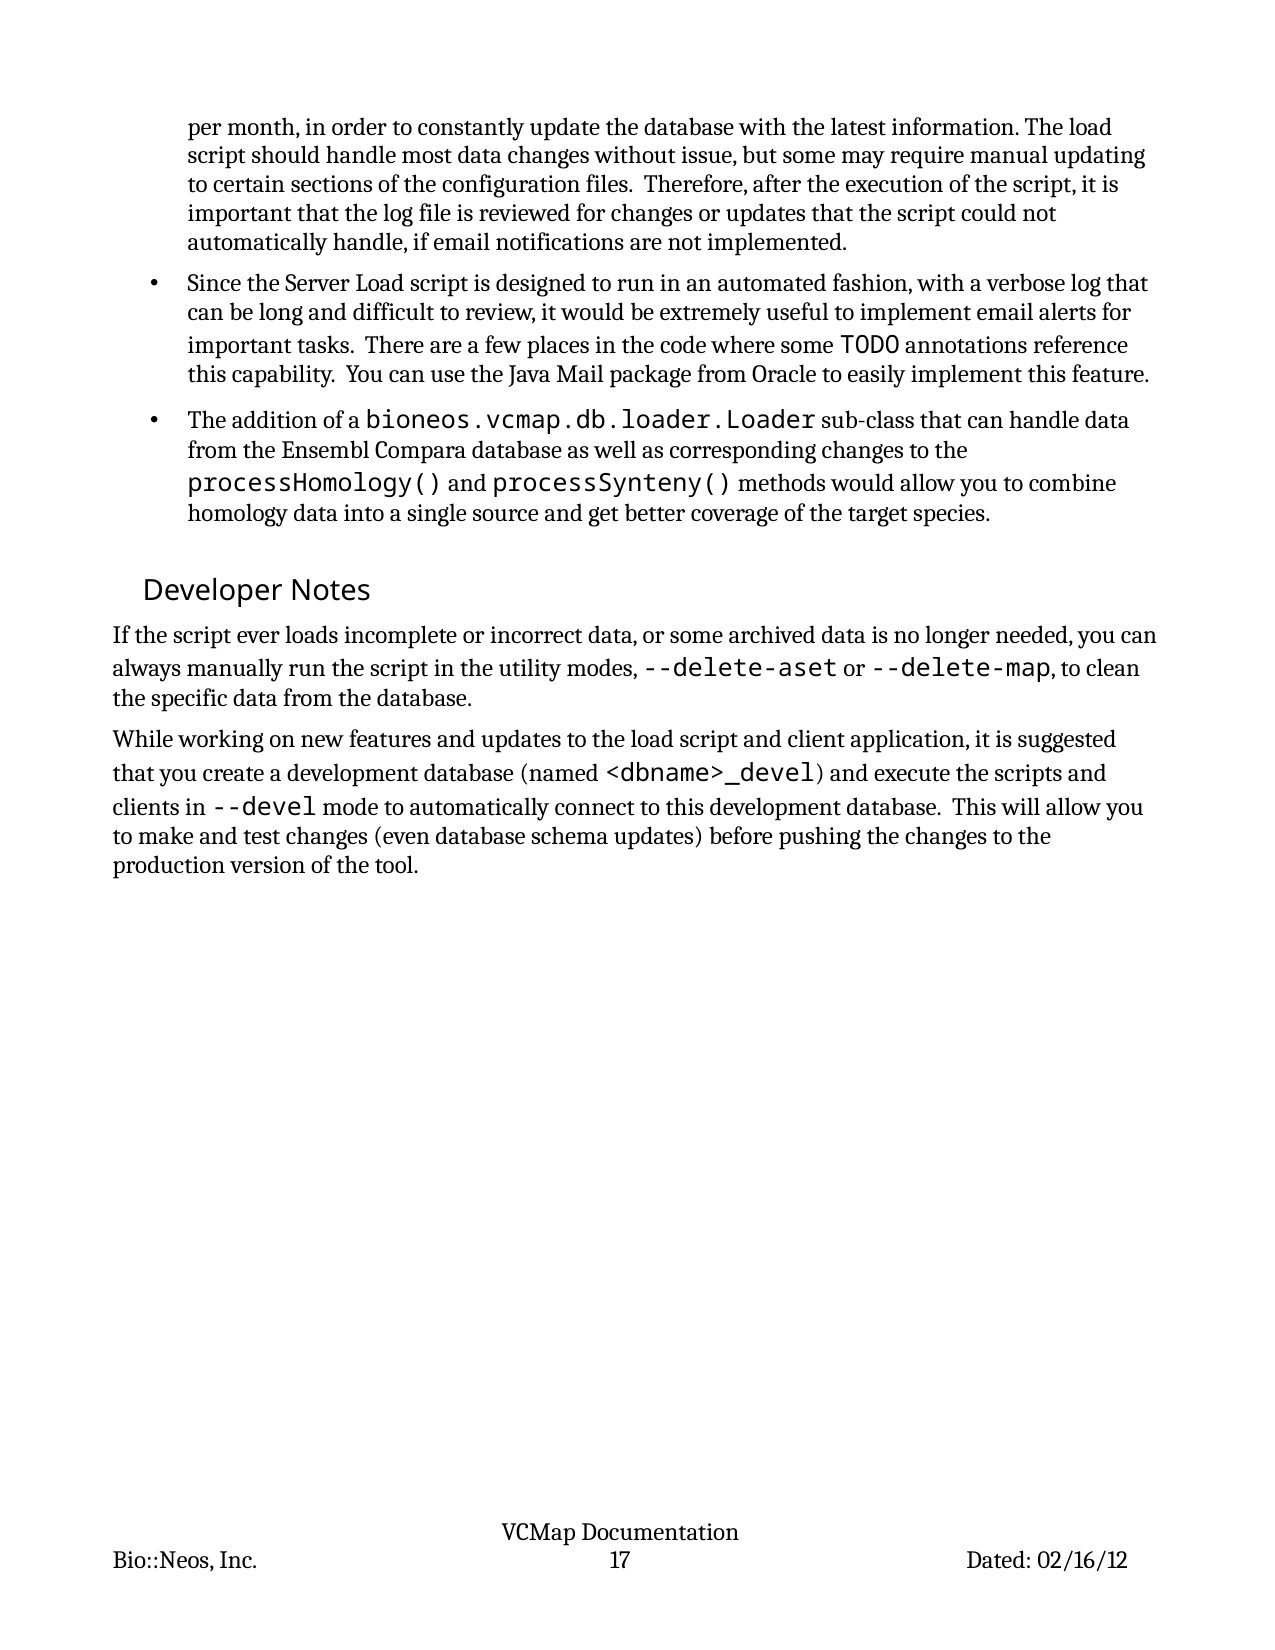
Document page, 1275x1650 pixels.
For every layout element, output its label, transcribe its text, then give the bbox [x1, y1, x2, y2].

list The addition of a bioneos.vcmap.db.loader.Loader sub-class that can handle data from the Ensembl Compara database as well as corresponding changes to the processHomology() and processSynteny() methods would allow you to combine homology data into a single source and get better coverage of the target species. [150, 402, 1162, 527]
list per month, in order to constantly update the database with the latest information. The load script should handle most data changes without issue, but some may require manual updating to certain sections of the configuration files. Therefore, after the execution of the script, it is important that the log file is reviewed for changes or updates that the script could not automatically handle, if email notifications are not implemented. [150, 112, 1162, 256]
list Since the Server Load script is designed to run in an automated fashion, with a verbose log that can be long and difficult to review, it would be extremely useful to implement email alerts for important tasks. There are a few places in the code where some TODO annotations reference this capability. You can use the Java Mail package from Oracle to easily implement this feature. [150, 269, 1162, 389]
subtitle Developer Notes [142, 570, 1162, 609]
text While working on new features and updates to the load script and client application, it is suggested that you create a development database (named <dbname>_devel) and execute the scripts and clients in --devel mode to automatically connect to this development database. This will allow you to make and test changes (even database schema updates) before pushing the changes to the production version of the tool. [112, 725, 1162, 880]
text If the script ever loads incomplete or incorrect data, or some archived data is no longer needed, you can always manually run the script in the utility modes, --delete-aset or --delete-map, to clean the specific data from the database. [112, 621, 1162, 713]
